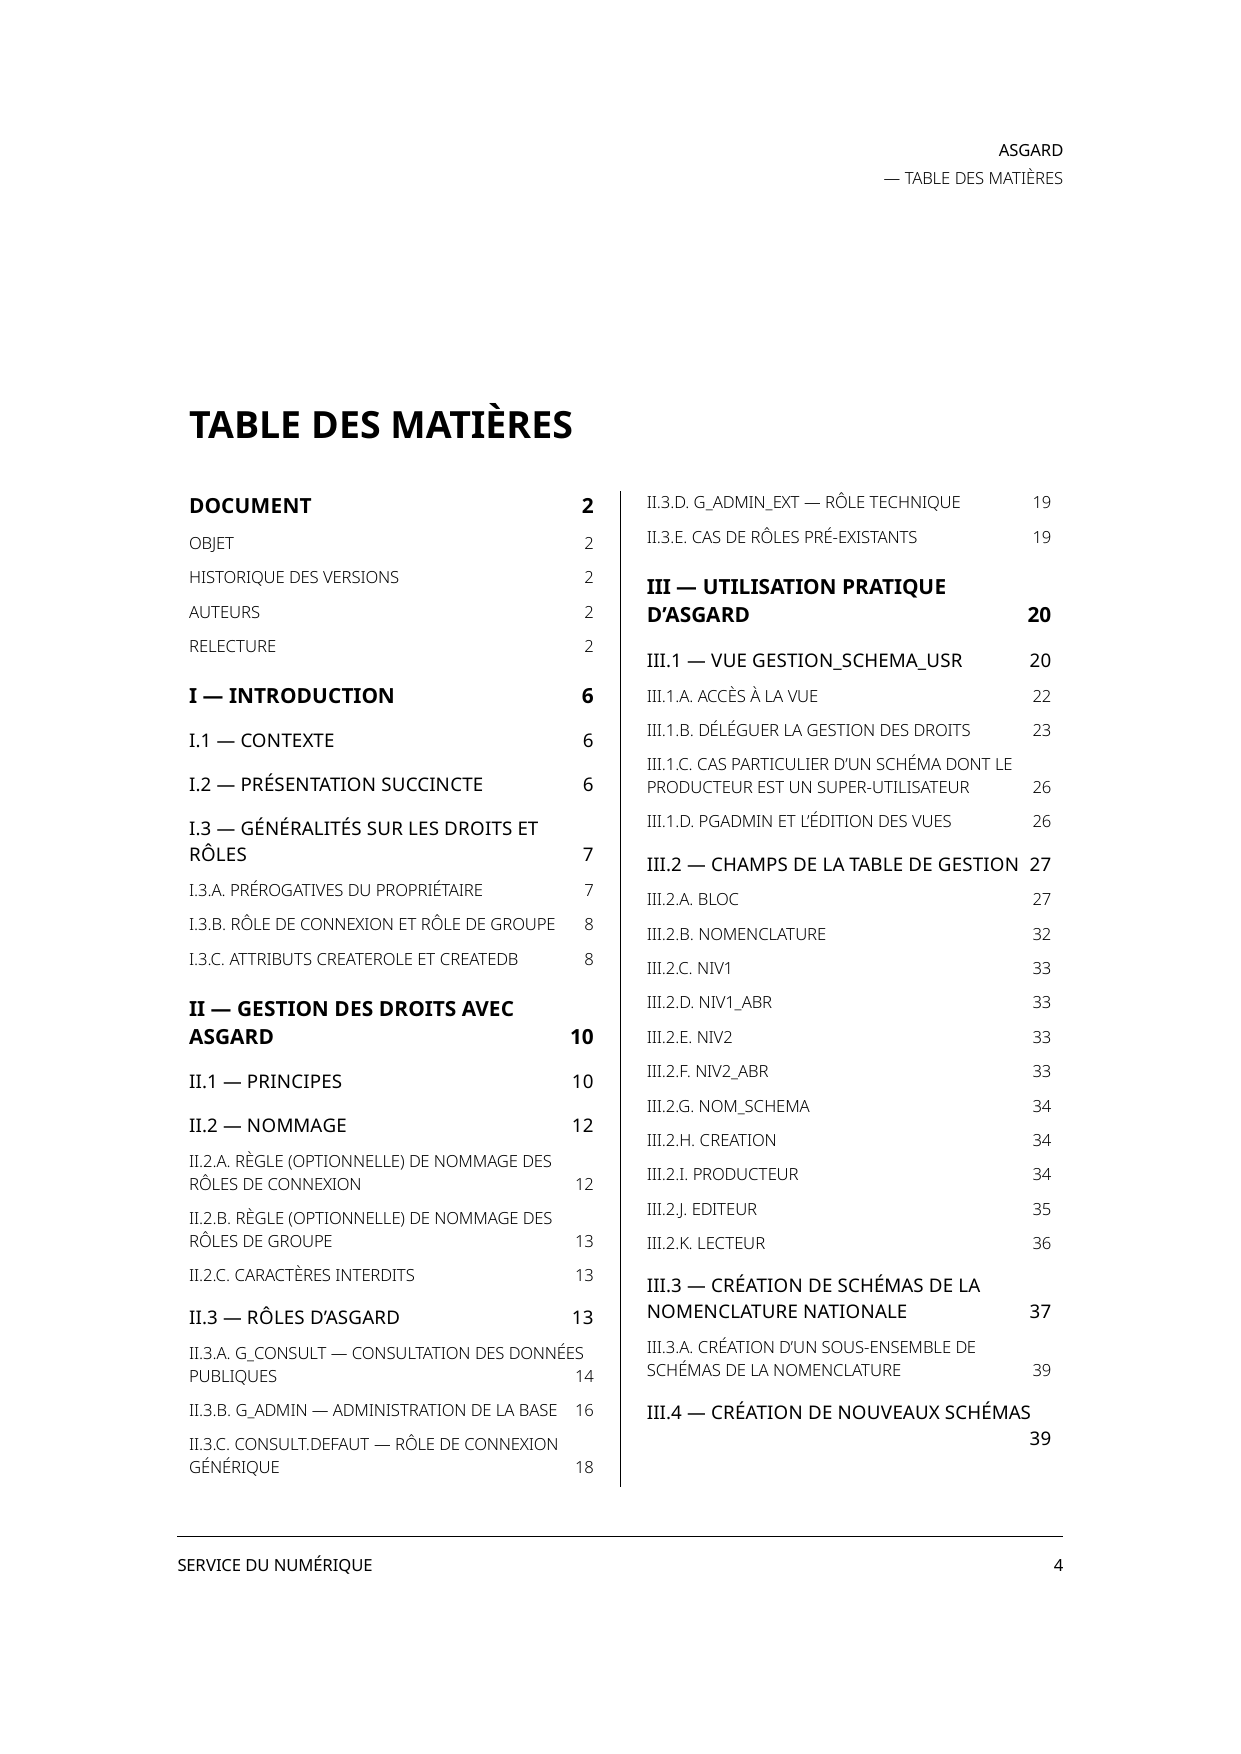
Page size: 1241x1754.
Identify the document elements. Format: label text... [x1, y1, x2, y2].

text II.3.D. g_admin_ext — rôle technique 19 [635, 491, 1063, 514]
text II — Gestion des droits avec ASGARD 10 [177, 994, 605, 1051]
text II.3.B. g_admin — administration de la base 16 [177, 1399, 605, 1421]
text III.2.H. creation 34 [635, 1129, 1063, 1151]
text I.3.C. Attributs CREATEROLE et CREATEDB 8 [177, 947, 605, 970]
text II.3.A. g_consult — consultation des données publiques 14 [177, 1342, 605, 1387]
text II.2 — Nommage 12 [177, 1112, 605, 1138]
text I.3 — Généralités sur les droits et rôles 7 [177, 815, 605, 867]
subtitle Table des matières [177, 387, 1063, 461]
text III.2.E. niv2 33 [635, 1026, 1063, 1048]
text I.3.B. Rôle de connexion et rôle de groupe 8 [177, 913, 605, 936]
text III.1.C. Cas particulier d’un schéma dont le producteur est un super-utilisateur 26 [635, 753, 1063, 798]
text II.3.E. Cas de rôles pré-existants 19 [635, 526, 1063, 548]
text III.1 — Vue gestion_schema_usr 20 [635, 647, 1063, 673]
text I.1 — Contexte 6 [177, 727, 605, 753]
text Objet 2 [177, 532, 605, 554]
text II.2.B. Règle (optionnelle) de nommage des rôles de groupe 13 [177, 1207, 605, 1252]
text III.3.A. Création d’un sous-ensemble de schémas de la nomenclature 39 [635, 1336, 1063, 1381]
text III.3 — Création de schémas de la nomenclature nationale 37 [635, 1272, 1063, 1324]
text I.2 — Présentation succincte 6 [177, 771, 605, 797]
text III.2.A. bloc 27 [635, 888, 1063, 911]
text II.3 — Rôles d’ASGARD 13 [177, 1304, 605, 1330]
text I.3.A. Prérogatives du propriétaire 7 [177, 879, 605, 901]
text Historique des versions 2 [177, 566, 605, 589]
text Document 2 [177, 491, 605, 520]
text II.3.C. consult.defaut — rôle de connexion générique 18 [177, 1433, 605, 1478]
text I — Introduction 6 [177, 681, 605, 709]
text III.1.A. Accès à la vue 22 [635, 684, 1063, 707]
text II.2.A. Règle (optionnelle) de nommage des rôles de connexion 12 [177, 1150, 605, 1195]
text III.1.B. Déléguer la gestion des droits 23 [635, 719, 1063, 741]
text Auteurs 2 [177, 601, 605, 623]
text II.2.C. Caractères interdits 13 [177, 1264, 605, 1286]
text III.2.D. niv1_abr 33 [635, 991, 1063, 1014]
text II.1 — Principes 10 [177, 1068, 605, 1094]
text Relecture 2 [177, 635, 605, 657]
text III.2.K. lecteur 36 [635, 1232, 1063, 1254]
text III.2.F. niv2_abr 33 [635, 1060, 1063, 1083]
text III.2 — Champs de la table de gestion 27 [635, 850, 1063, 876]
text III — Utilisation pratique d’ASGARD 20 [635, 572, 1063, 629]
text III.2.G. nom_schema 34 [635, 1094, 1063, 1117]
text III.2.J. editeur 35 [635, 1198, 1063, 1220]
text III.1.D. pgAdmin et l’édition des vues 26 [635, 810, 1063, 833]
text III.2.B. nomenclature 32 [635, 923, 1063, 945]
text III.4 — Création de nouveaux schémas 39 [635, 1399, 1063, 1451]
text III.2.I. producteur 34 [635, 1163, 1063, 1186]
text III.2.C. niv1 33 [635, 957, 1063, 979]
